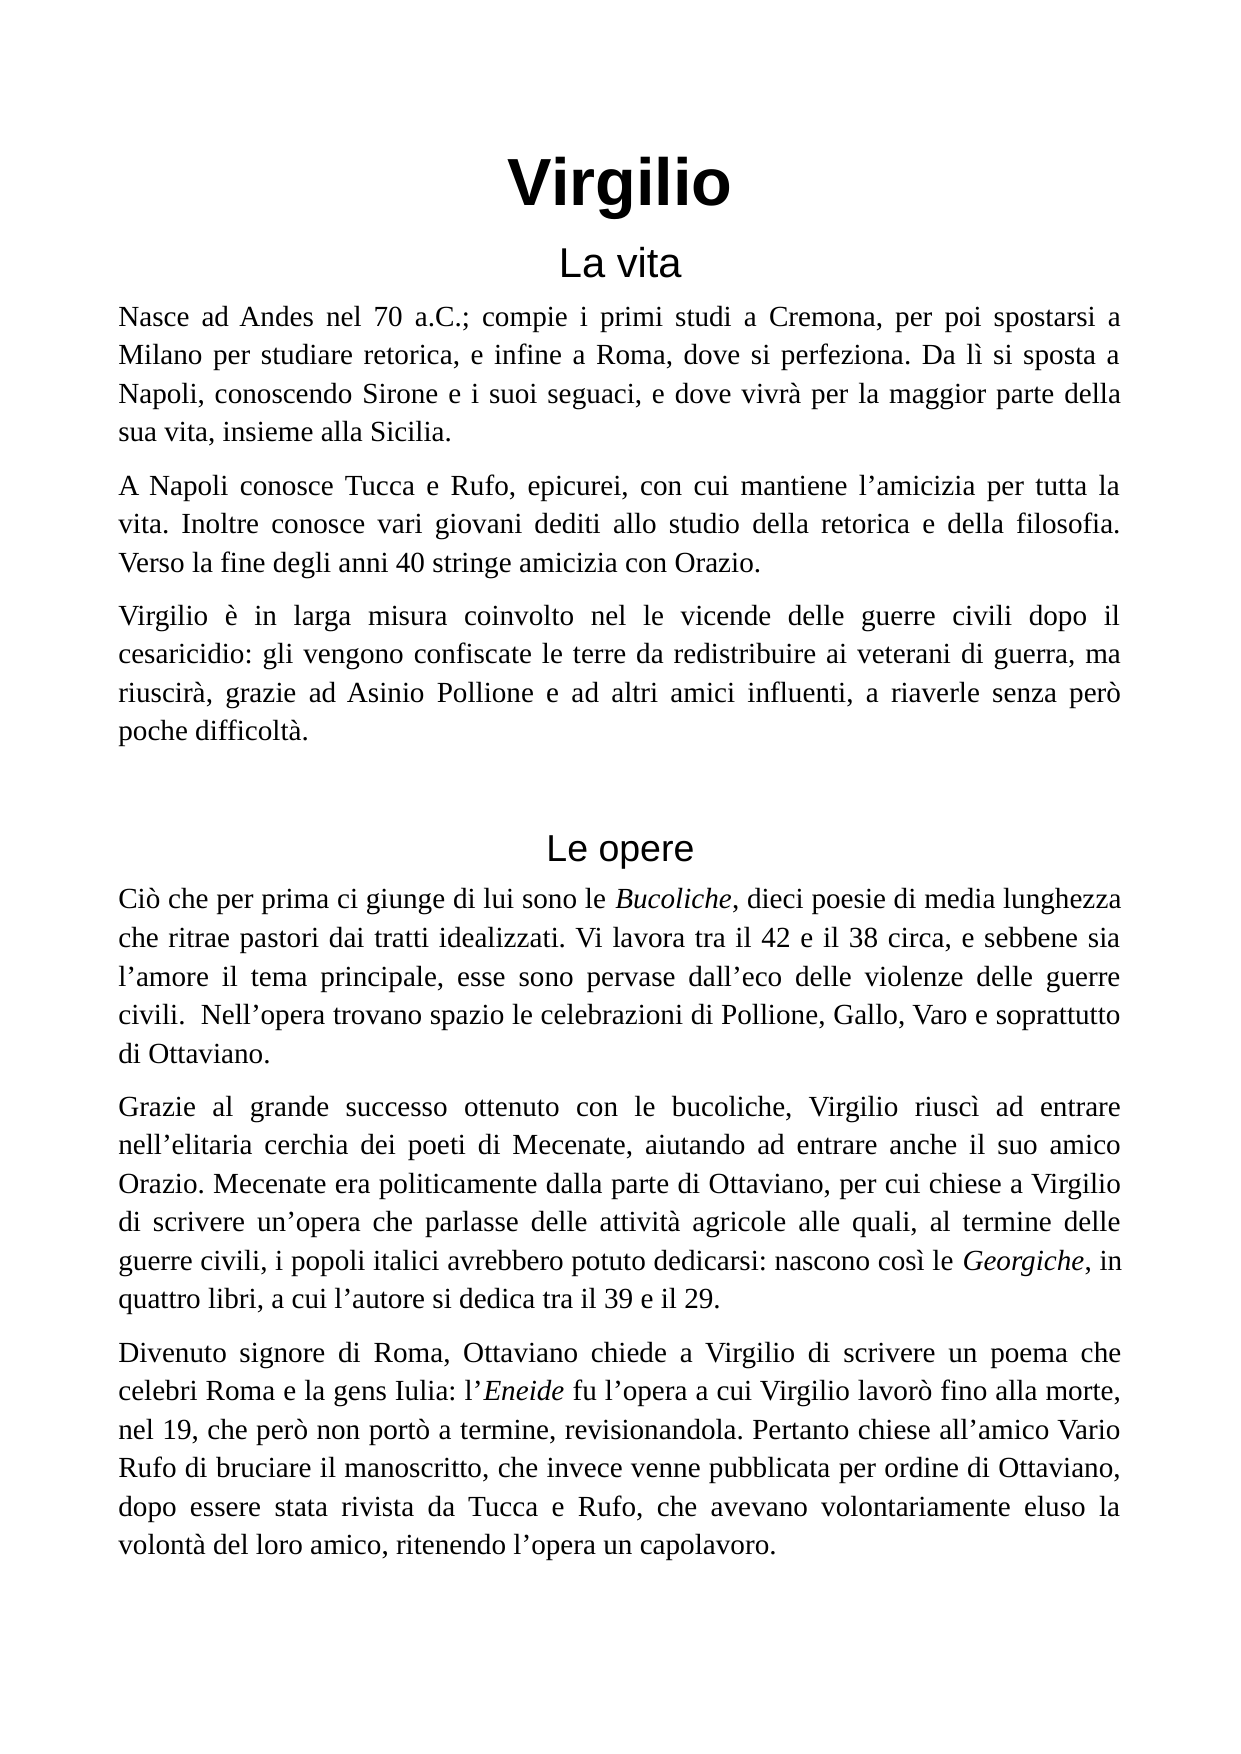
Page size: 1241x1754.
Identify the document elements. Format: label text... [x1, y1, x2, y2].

text Grazie al grande successo ottenuto con le bucoliche, Virgilio riuscì ad entrare nell’elitaria cerchia dei poeti di Mecenate, aiutando ad entrare anche il suo amico Orazio. Mecenate era politicamente dalla parte di Ottaviano, per cui chiese a Virgilio di scrivere un’opera che parlasse delle attività agricole alle quali, al termine delle guerre civili, i popoli italici avrebbero potuto dedicarsi: nascono così le Georgiche, in quattro libri, a cui l’autore si dedica tra il 39 e il 29. [118, 1089, 1122, 1315]
text Virgilio è in larga misura coinvolto nel le vicende delle guerre civili dopo il cesaricidio: gli vengono confiscate le terre da redistribuire ai veterani di guerra, ma riuscirà, grazie ad Asinio Pollione e ad altri amici influenti, a riaverle senza però poche difficoltà. [118, 598, 1122, 747]
text A Napoli conosce Tucca e Rufo, epicurei, con cui mantiene l’amicizia per tutta la vita. Inoltre conosce vari giovani dediti allo studio della retorica e della filosofia. Verso la fine degli anni 40 stringe amicizia con Orazio. [118, 468, 1122, 578]
text Nasce ad Andes nel 70 a.C.; compie i primi studi a Cremona, per poi spostarsi a Milano per studiare retorica, e infine a Roma, dove si perfeziona. Da lì si sposta a Napoli, conoscendo Sirone e i suoi seguaci, e dove vivrà per la maggior parte della sua vita, insieme alla Sicilia. [118, 299, 1122, 448]
subtitle La vita [118, 238, 1122, 286]
subtitle Le opere [118, 826, 1122, 869]
text Ciò che per prima ci giunge di lui sono le Bucoliche, dieci poesie di media lunghezza che ritrae pastori dai tratti idealizzati. Vi lavora tra il 42 e il 38 circa, e sebbene sia l’amore il tema principale, esse sono pervase dall’eco delle violenze delle guerre civili. Nell’opera trovano spazio le celebrazioni di Pollione, Gallo, Varo e soprattutto di Ottaviano. [118, 882, 1122, 1069]
text Divenuto signore di Roma, Ottaviano chiede a Virgilio di scrivere un poema che celebri Roma e la gens Iulia: l’Eneide fu l’opera a cui Virgilio lavorò fino alla morte, nel 19, che però non portò a termine, revisionandola. Pertanto chiese all’amico Vario Rufo di bruciare il manoscritto, che invece venne pubblicata per ordine di Ottaviano, dopo essere stata rivista da Tucca e Rufo, che avevano volontariamente eluso la volontà del loro amico, ritenendo l’opera un capolavoro. [118, 1335, 1122, 1561]
title Virgilio [118, 143, 1122, 220]
